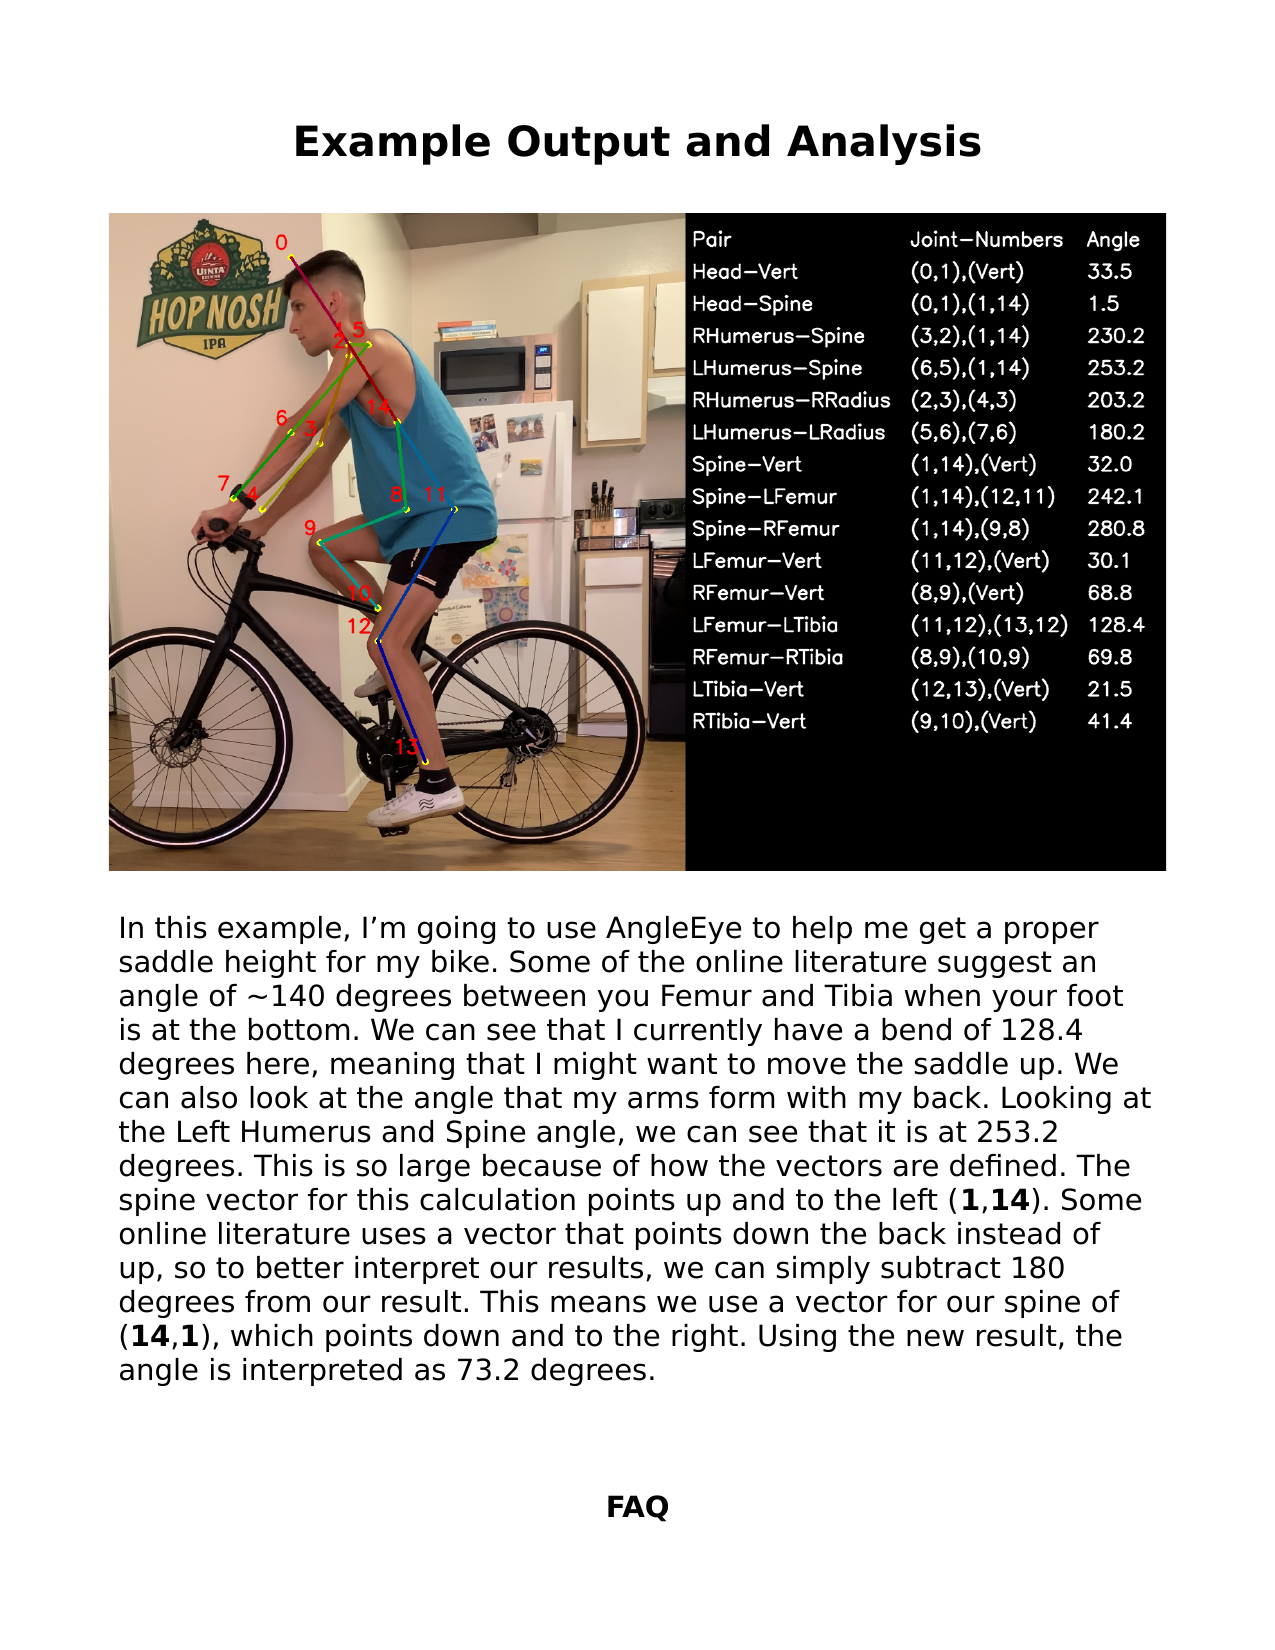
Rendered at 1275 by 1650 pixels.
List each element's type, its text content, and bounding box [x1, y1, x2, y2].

picture [108, 213, 1167, 871]
text In this example, I’m going to use AngleEye to help me get a proper saddle height for my bike. Some of the online literature suggest an angle of ~140 degrees between you Femur and Tibia when your foot is at the bottom. We can see that I currently have a bend of 128.4 degrees here, meaning that I might want to move the saddle up. We can also look at the angle that my arms form with my back. Looking at the Left Humerus and Spine angle, we can see that it is at 253.2 degrees. This is so large because of how the vectors are defined. The spine vector for this calculation points up and to the left (1,14). Some online literature uses a vector that points down the back instead of up, so to better interpret our results, we can simply subtract 180 degrees from our result. This means we use a vector for our spine of (14,1), which points down and to the right. Using the new result, the angle is interpreted as 73.2 degrees. [118, 912, 1157, 1387]
text FAQ [118, 1491, 1157, 1524]
text Example Output and Analysis [118, 118, 1157, 167]
